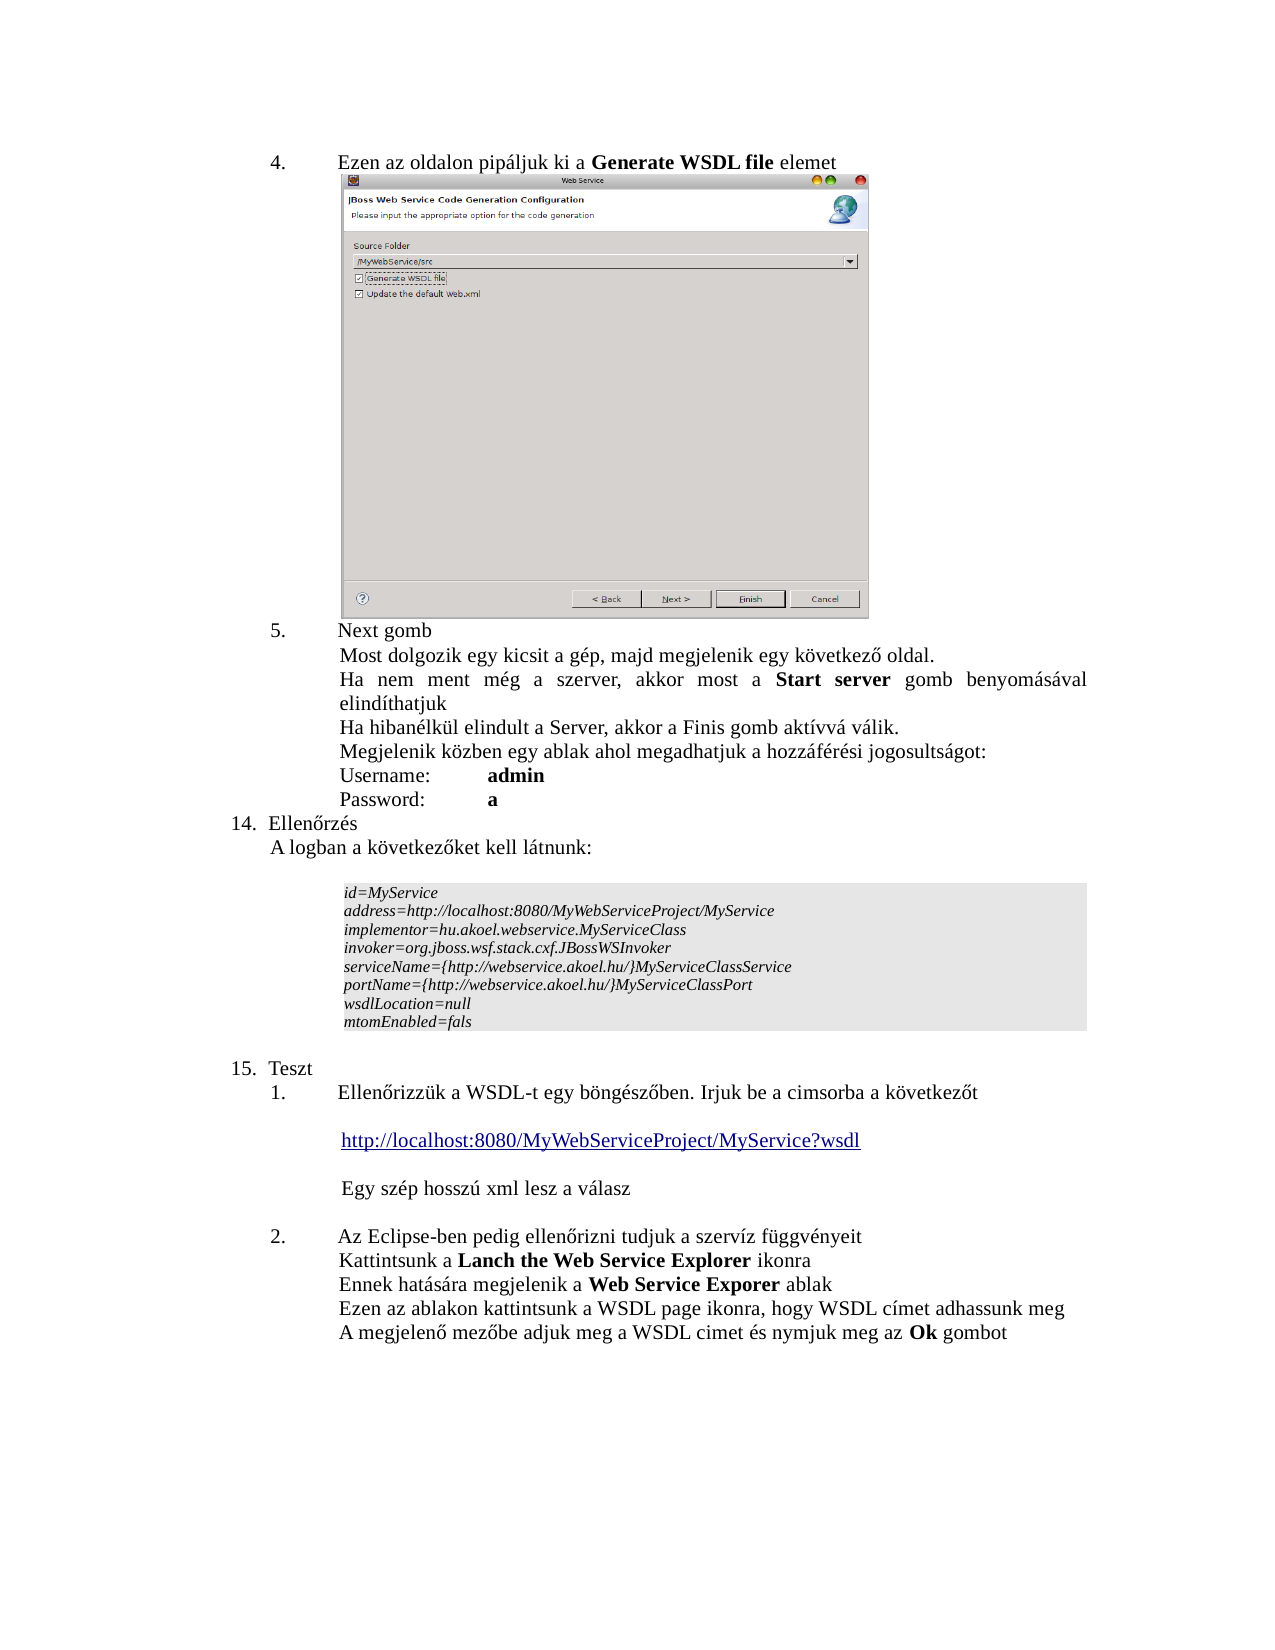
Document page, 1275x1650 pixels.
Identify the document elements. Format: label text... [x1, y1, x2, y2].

list Teszt [231, 1055, 1087, 1079]
text invoker=org.jboss.wsf.stack.cxf.JBossWSInvoker [344, 939, 1087, 957]
text 4. Ezen az oldalon pipáljuk ki a Generate WSDL file elemet [270, 150, 1087, 174]
text Most dolgozik egy kicsit a gép, majd megjelenik egy következő oldal. [339, 642, 1087, 666]
text Kattintsunk a Lanch the Web Service Explorer ikonra [339, 1248, 1087, 1272]
text serviceName={http://webservice.akoel.hu/}MyServiceClassService [344, 957, 1087, 976]
text http://localhost:8080/MyWebServiceProject/MyService?wsdl [341, 1128, 1087, 1152]
text Ha hibanélkül elindult a Server, akkor a Finis gomb aktívvá válik. [339, 714, 1087, 739]
text Egy szép hosszú xml lesz a válasz [341, 1176, 1087, 1200]
text Username: admin [339, 763, 1087, 787]
text A megjelenő mezőbe adjuk meg a WSDL cimet és nymjuk meg az Ok gombot [339, 1320, 1087, 1344]
text portName={http://webservice.akoel.hu/}MyServiceClassPort [344, 976, 1087, 994]
text mtomEnabled=fals [344, 1013, 1087, 1031]
list Ellenőrzés [231, 811, 1087, 835]
text id=MyService [344, 883, 1087, 902]
text 1. Ellenőrizzük a WSDL-t egy böngészőben. Irjuk be a cimsorba a következőt [270, 1079, 1087, 1103]
text 2. Az Eclipse-ben pedig ellenőrizni tudjuk a szervíz függvényeit [270, 1224, 1087, 1248]
text Ezen az ablakon kattintsunk a WSDL page ikonra, hogy WSDL címet adhassunk meg [339, 1296, 1087, 1320]
text A logban a következőket kell látnunk: [270, 835, 1087, 859]
text address=http://localhost:8080/MyWebServiceProject/MyService [344, 902, 1087, 920]
text Ha nem ment még a szerver, akkor most a Start server gomb benyomásával elindíthatjuk [339, 666, 1087, 714]
text Ennek hatására megjelenik a Web Service Exporer ablak [339, 1272, 1087, 1296]
text Megjelenik közben egy ablak ahol megadhatjuk a hozzáférési jogosultságot: [339, 739, 1087, 763]
text wsdlLocation=null [344, 994, 1087, 1013]
text 5. Next gomb [270, 618, 1087, 642]
picture [341, 174, 869, 619]
text implementor=hu.akoel.webservice.MyServiceClass [344, 920, 1087, 939]
text Password: a [339, 787, 1087, 811]
